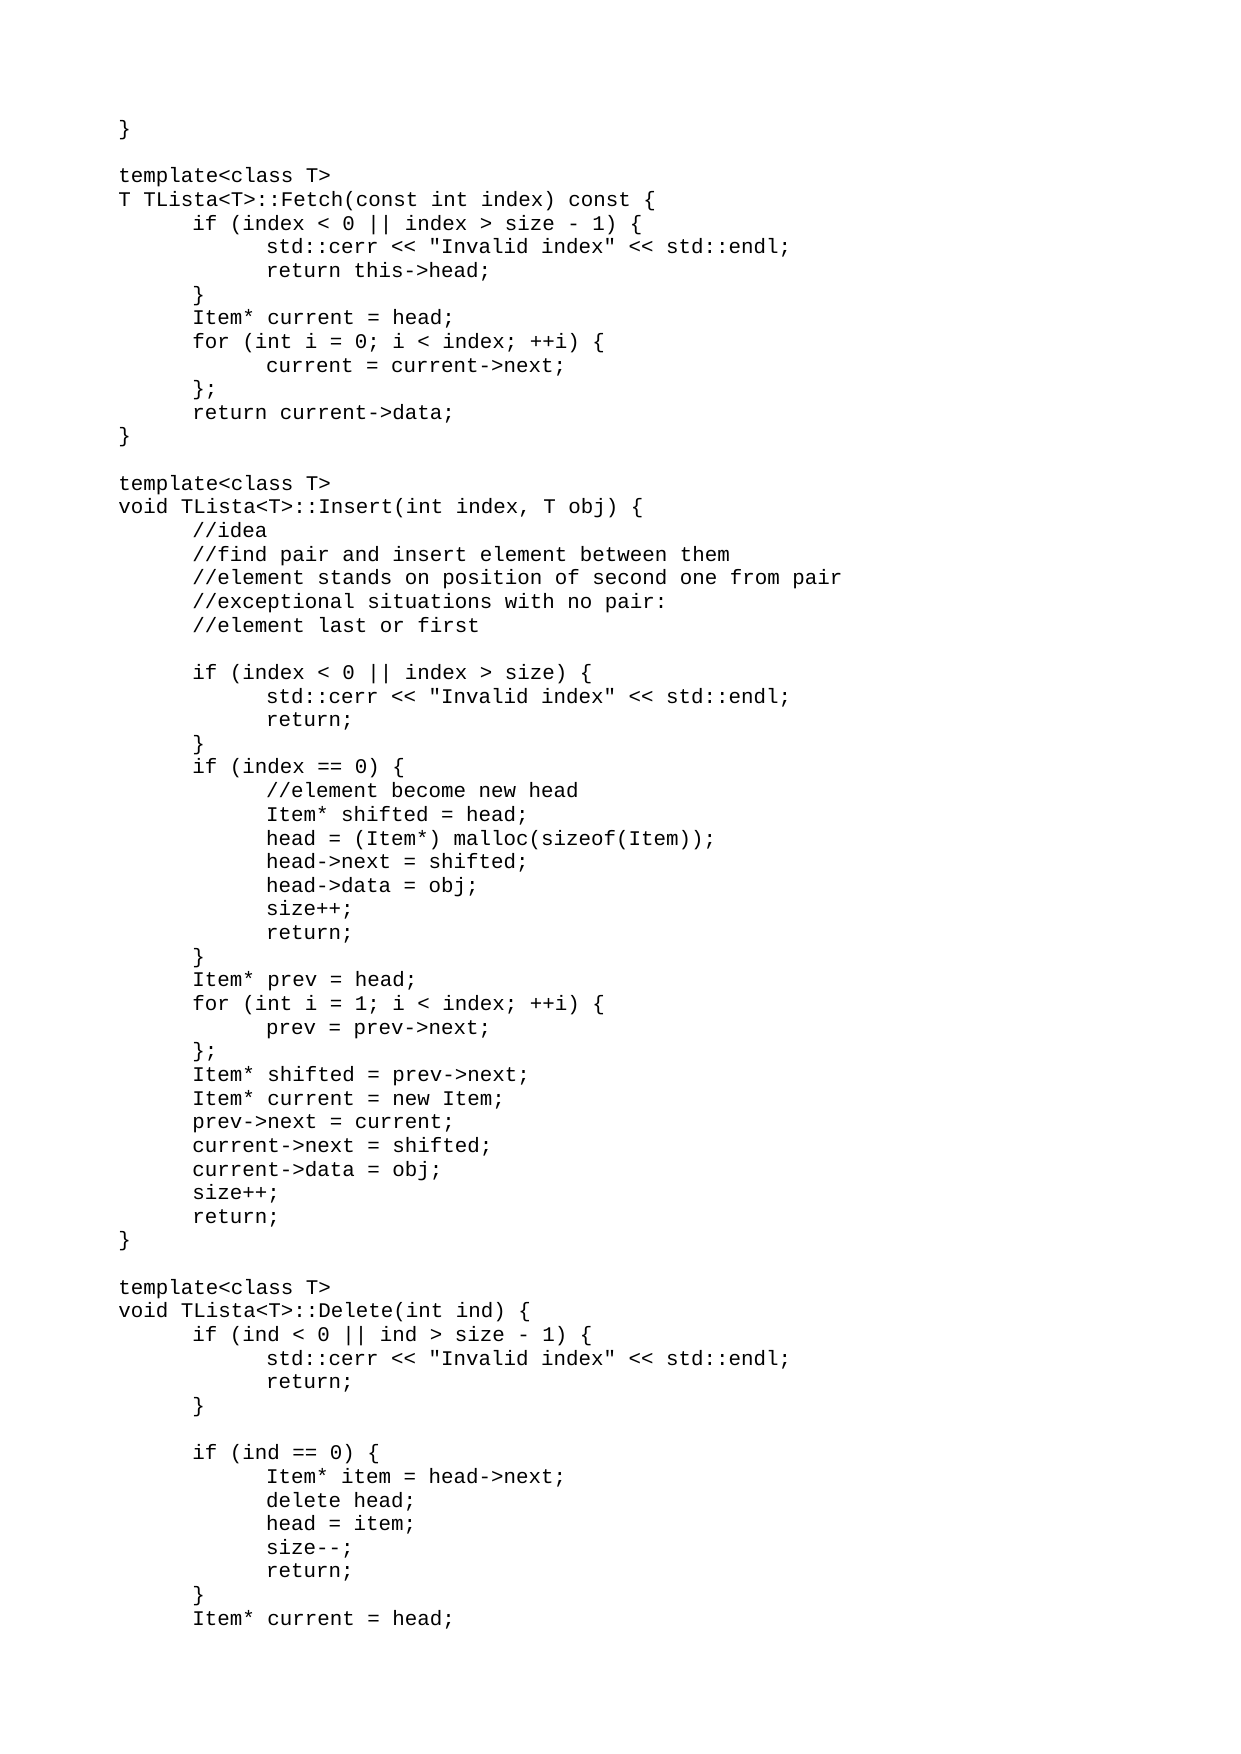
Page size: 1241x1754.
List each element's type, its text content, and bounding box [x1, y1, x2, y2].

text } [118, 284, 1122, 307]
text } [118, 1584, 1122, 1608]
text return current->data; [118, 402, 1122, 426]
text //element become new head [118, 780, 1122, 804]
text current->next = shifted; [118, 1135, 1122, 1158]
text template<class T> [118, 473, 1122, 496]
text //element last or first [118, 615, 1122, 638]
text }; [118, 378, 1122, 402]
text std::cerr << "Invalid index" << std::endl; [118, 1348, 1122, 1371]
text head = (Item*) malloc(sizeof(Item)); [118, 827, 1122, 851]
text } [118, 1229, 1122, 1253]
text prev->next = current; [118, 1111, 1122, 1135]
text head = item; [118, 1513, 1122, 1537]
text } [118, 733, 1122, 757]
text return; [118, 709, 1122, 733]
text prev = prev->next; [118, 1017, 1122, 1040]
text Item* shifted = prev->next; [118, 1064, 1122, 1088]
text size--; [118, 1537, 1122, 1561]
text //element stands on position of second one from pair [118, 567, 1122, 591]
text Item* current = new Item; [118, 1088, 1122, 1111]
text current = current->next; [118, 354, 1122, 378]
text void TLista<T>::Insert(int index, T obj) { [118, 496, 1122, 520]
text std::cerr << "Invalid index" << std::endl; [118, 236, 1122, 260]
text } [118, 946, 1122, 969]
text }; [118, 1040, 1122, 1064]
text if (ind < 0 || ind > size - 1) { [118, 1324, 1122, 1348]
text return; [118, 1206, 1122, 1229]
text size++; [118, 1182, 1122, 1206]
text Item* item = head->next; [118, 1466, 1122, 1489]
text //idea [118, 520, 1122, 544]
text if (index < 0 || index > size - 1) { [118, 213, 1122, 236]
text return; [118, 1371, 1122, 1395]
text std::cerr << "Invalid index" << std::endl; [118, 686, 1122, 709]
text return; [118, 1561, 1122, 1584]
text return; [118, 922, 1122, 946]
text head->next = shifted; [118, 851, 1122, 875]
text //exceptional situations with no pair: [118, 591, 1122, 615]
text head->data = obj; [118, 875, 1122, 898]
text template<class T> [118, 1277, 1122, 1300]
text delete head; [118, 1489, 1122, 1513]
text Item* current = head; [118, 1608, 1122, 1631]
text void TLista<T>::Delete(int ind) { [118, 1300, 1122, 1324]
text //find pair and insert element between them [118, 544, 1122, 567]
text template<class T> [118, 165, 1122, 189]
text return this->head; [118, 260, 1122, 284]
text } [118, 1395, 1122, 1419]
text } [118, 426, 1122, 449]
text Item* current = head; [118, 307, 1122, 331]
text for (int i = 1; i < index; ++i) { [118, 993, 1122, 1017]
text Item* prev = head; [118, 969, 1122, 993]
text for (int i = 0; i < index; ++i) { [118, 331, 1122, 354]
text if (index < 0 || index > size) { [118, 662, 1122, 686]
text Item* shifted = head; [118, 804, 1122, 827]
text size++; [118, 898, 1122, 922]
text if (ind == 0) { [118, 1442, 1122, 1466]
text } [118, 118, 1122, 142]
text current->data = obj; [118, 1158, 1122, 1182]
text T TLista<T>::Fetch(const int index) const { [118, 189, 1122, 213]
text if (index == 0) { [118, 757, 1122, 780]
